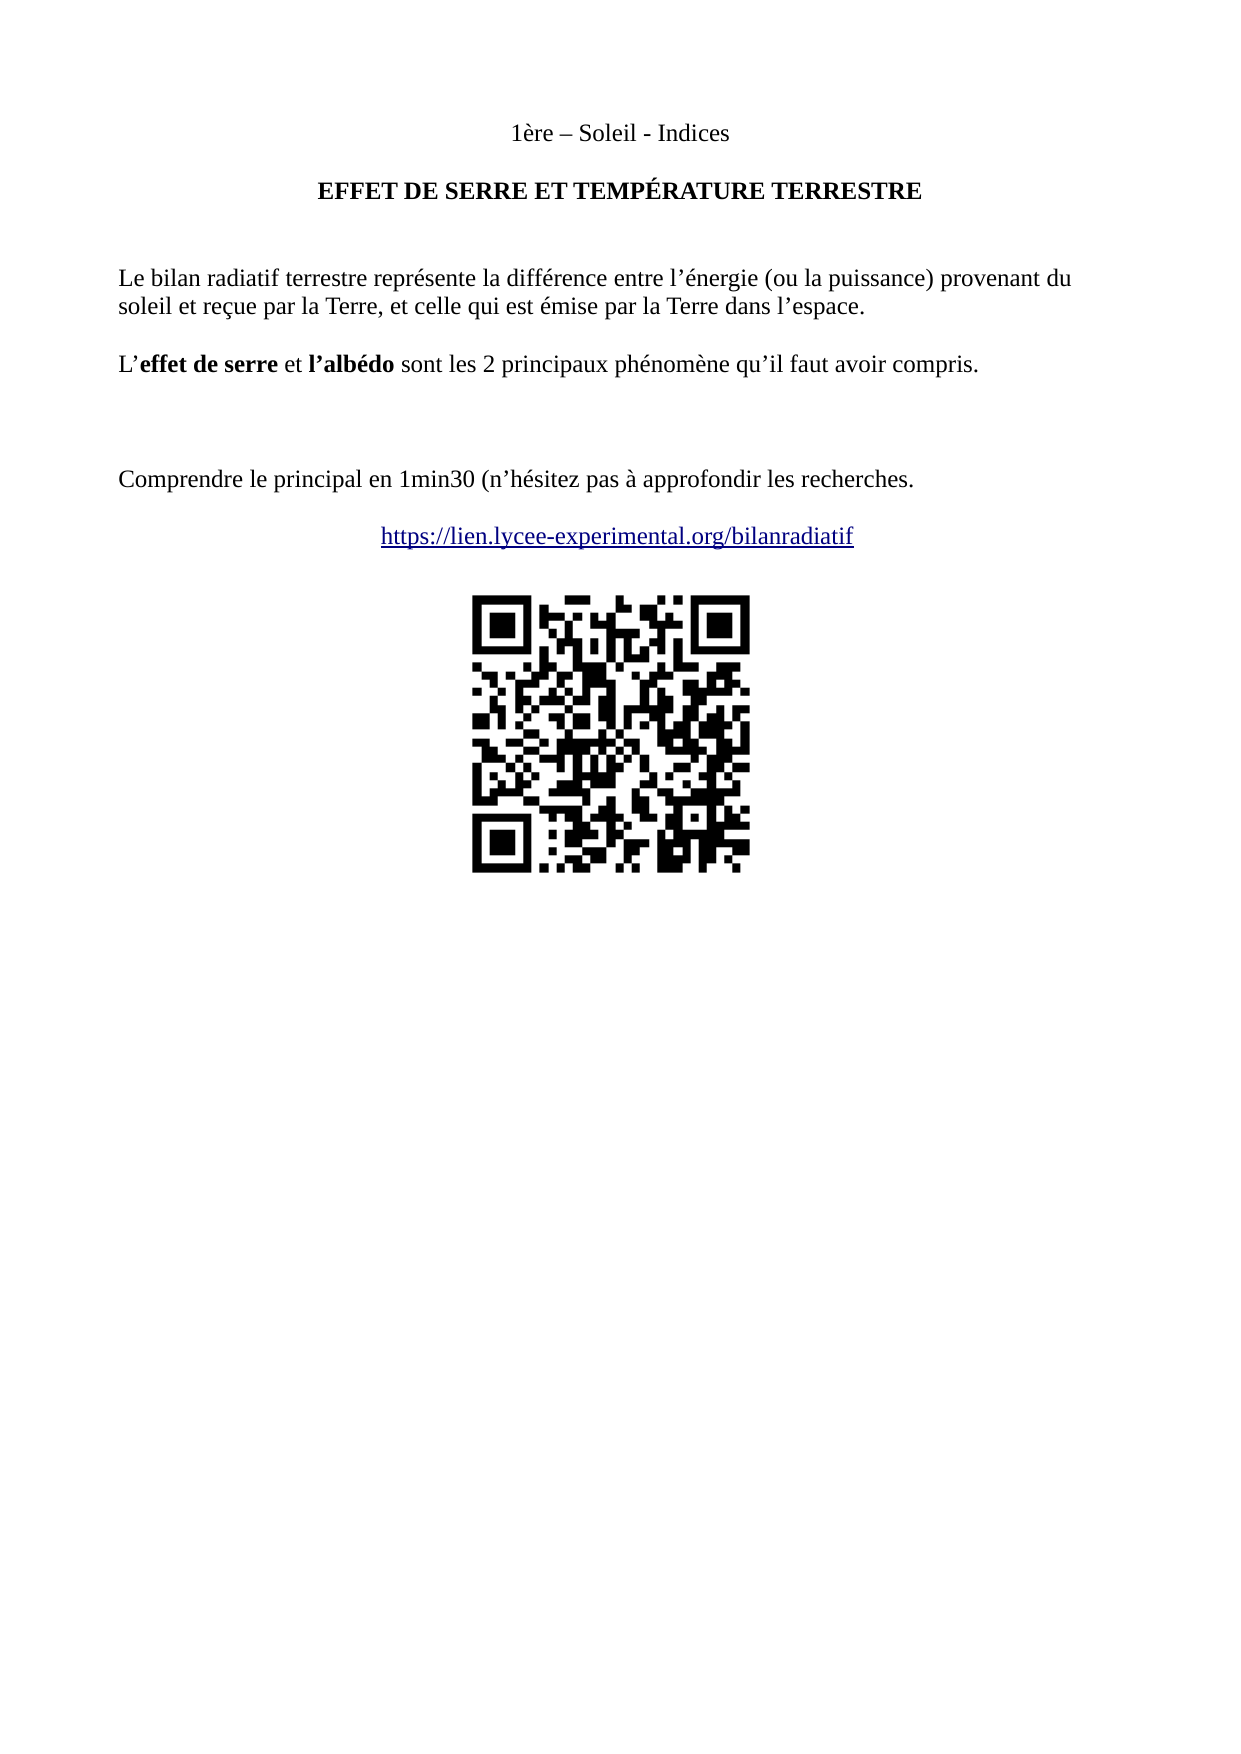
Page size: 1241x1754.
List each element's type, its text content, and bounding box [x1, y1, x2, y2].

text L’effet de serre et l’albédo sont les 2 principaux phénomène qu’il faut avoir compris. [118, 349, 1122, 378]
text EFFET DE SERRE ET TEMPÉRATURE TERRESTRE [118, 176, 1122, 205]
text Le bilan radiatif terrestre représente la différence entre l’énergie (ou la puissance) provenant du soleil et reçue par la Terre, et celle qui est émise par la Terre dans l’espace. [118, 263, 1122, 320]
text Comprendre le principal en 1min30 (n’hésitez pas à approfondir les recherches. [118, 464, 1122, 493]
text https://lien.lycee-experimental.org/bilanradiatif [118, 521, 1122, 550]
picture [439, 562, 782, 905]
